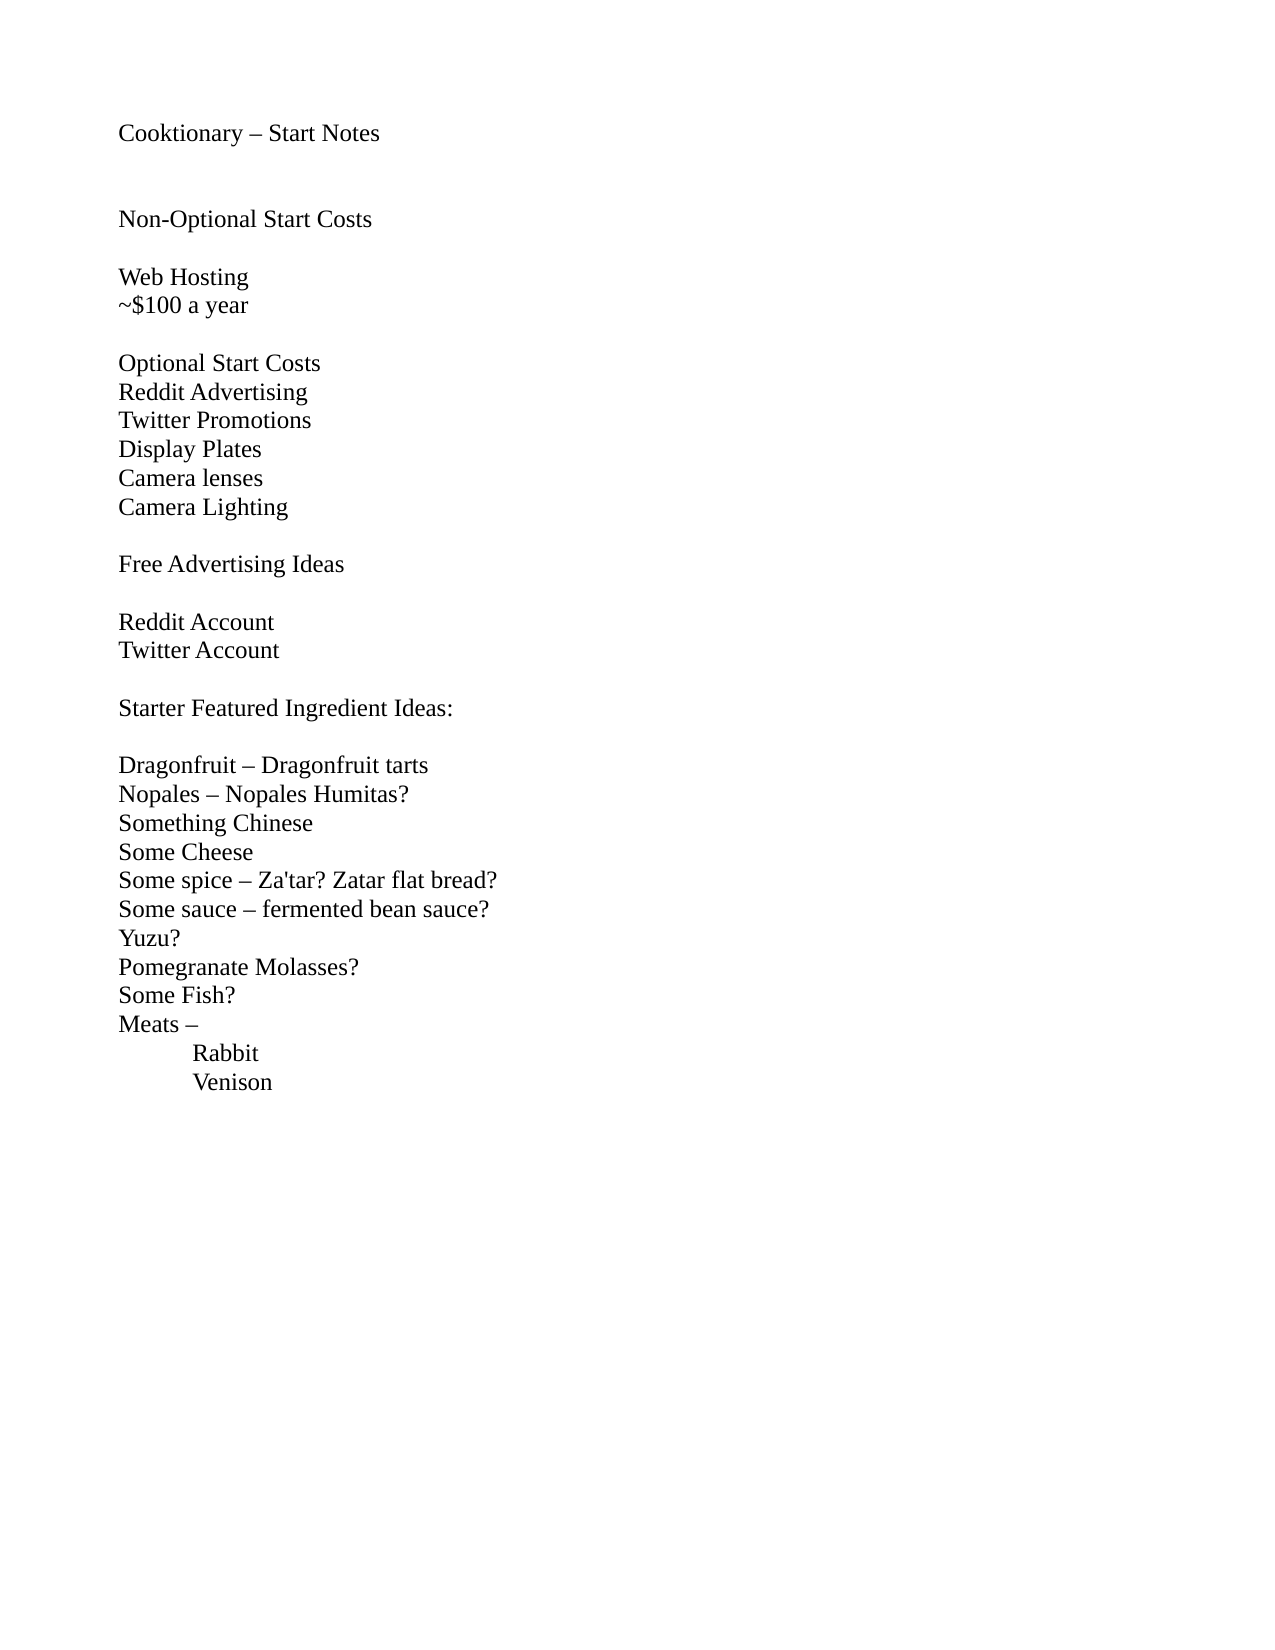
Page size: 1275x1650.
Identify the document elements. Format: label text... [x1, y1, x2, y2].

text Display Plates [118, 434, 1157, 463]
text Twitter Account [118, 636, 1157, 664]
text Free Advertising Ideas [118, 549, 1157, 578]
text Web Hosting [118, 262, 1157, 291]
text Camera Lighting [118, 492, 1157, 521]
text Rabbit [118, 1038, 1157, 1067]
text Optional Start Costs [118, 348, 1157, 377]
text Reddit Advertising [118, 377, 1157, 406]
text ~$100 a year [118, 291, 1157, 319]
text Reddit Account [118, 607, 1157, 636]
text Camera lenses [118, 463, 1157, 492]
text Some sauce – fermented bean sauce? [118, 894, 1157, 923]
text Cooktionary – Start Notes [118, 118, 1157, 147]
text Twitter Promotions [118, 406, 1157, 434]
text Something Chinese [118, 808, 1157, 837]
text Meats – [118, 1009, 1157, 1038]
text Some spice – Za'tar? Zatar flat bread? [118, 866, 1157, 894]
text Some Fish? [118, 981, 1157, 1009]
text Venison [118, 1067, 1157, 1096]
text Yuzu? [118, 923, 1157, 952]
text Dragonfruit – Dragonfruit tarts [118, 751, 1157, 779]
text Nopales – Nopales Humitas? [118, 779, 1157, 808]
text Non-Optional Start Costs [118, 204, 1157, 233]
text Some Cheese [118, 837, 1157, 866]
text Pomegranate Molasses? [118, 952, 1157, 981]
text Starter Featured Ingredient Ideas: [118, 693, 1157, 722]
